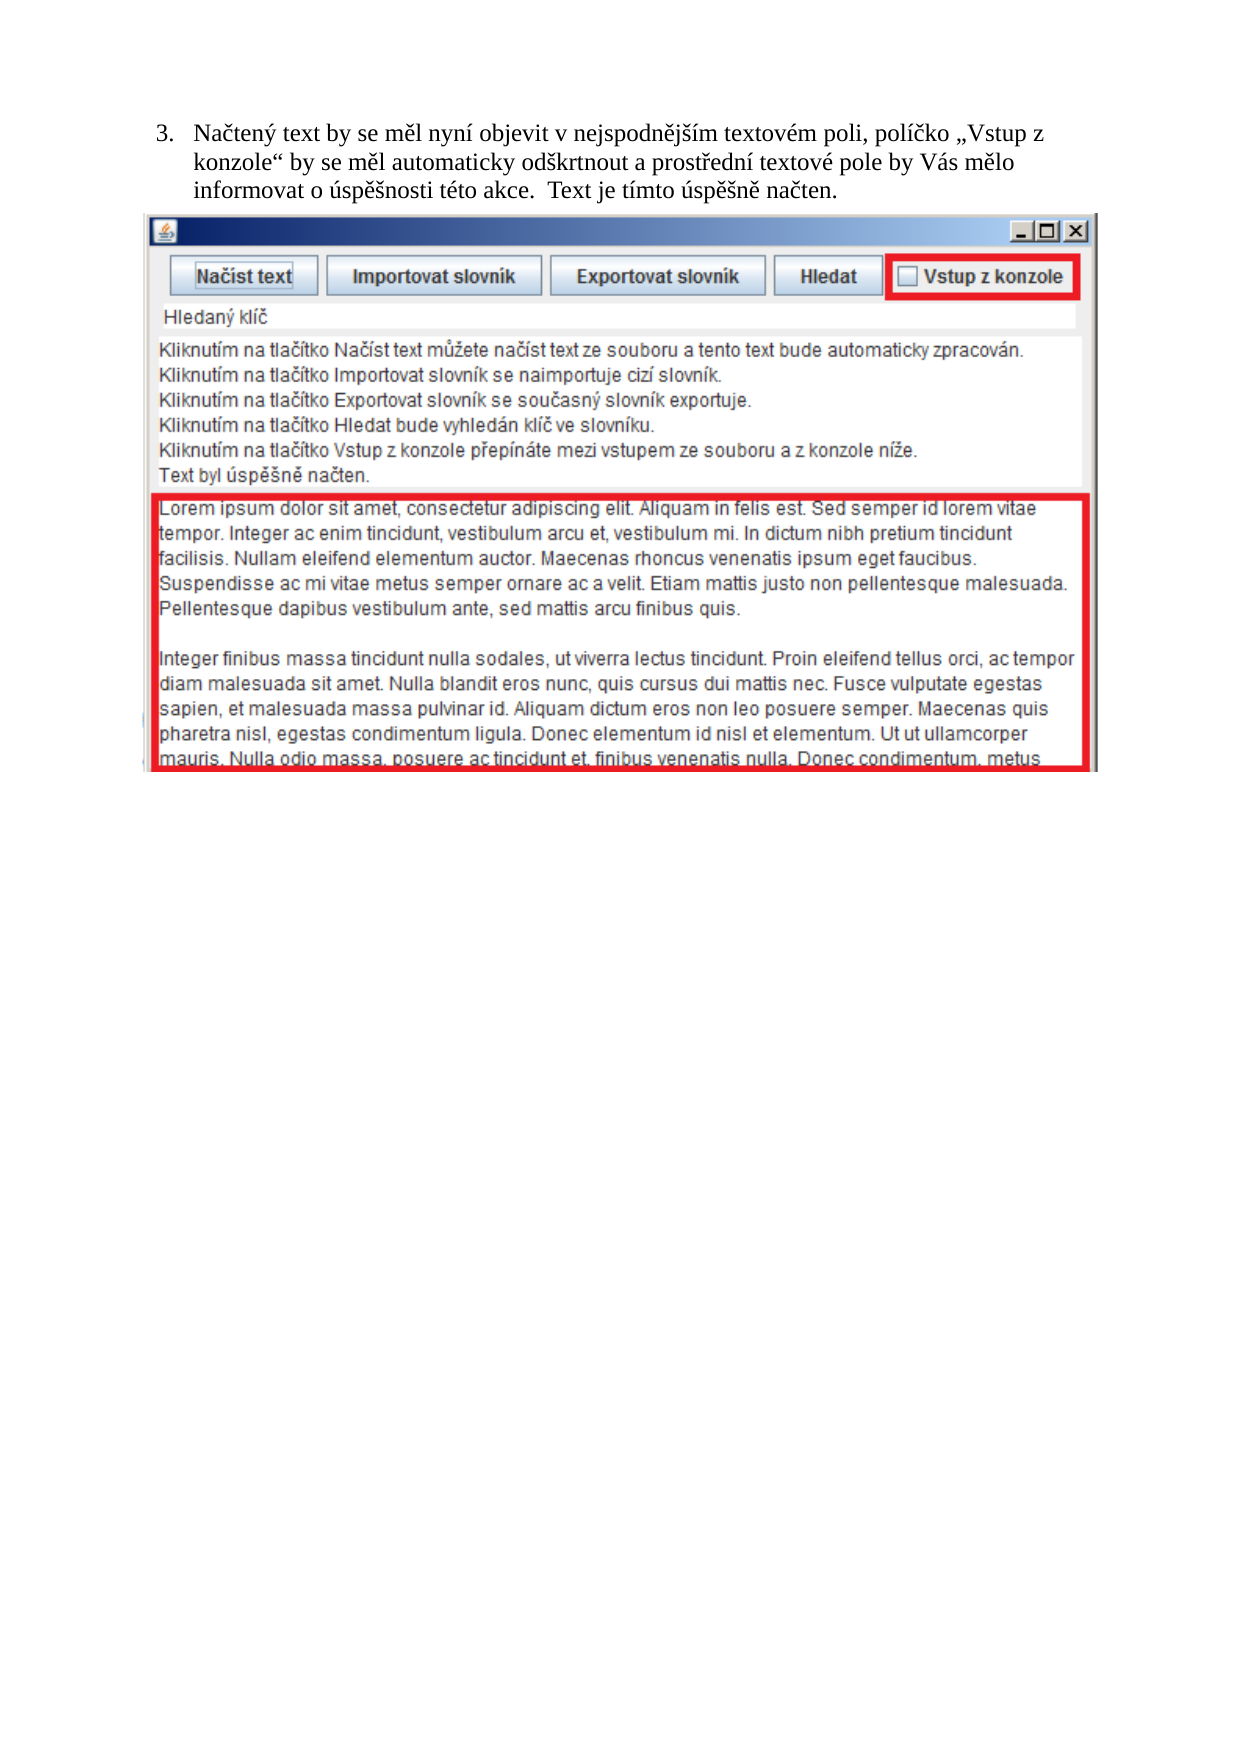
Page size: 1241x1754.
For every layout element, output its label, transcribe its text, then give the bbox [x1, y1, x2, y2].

picture [142, 213, 1098, 772]
list Načtený text by se měl nyní objevit v nejspodnějším textovém poli, políčko „Vstup z konzole“ by se měl automaticky odškrtnout a prostřední textové pole by Vás mělo informovat o úspěšnosti této akce. Text je tímto úspěšně načten. [156, 118, 1122, 204]
